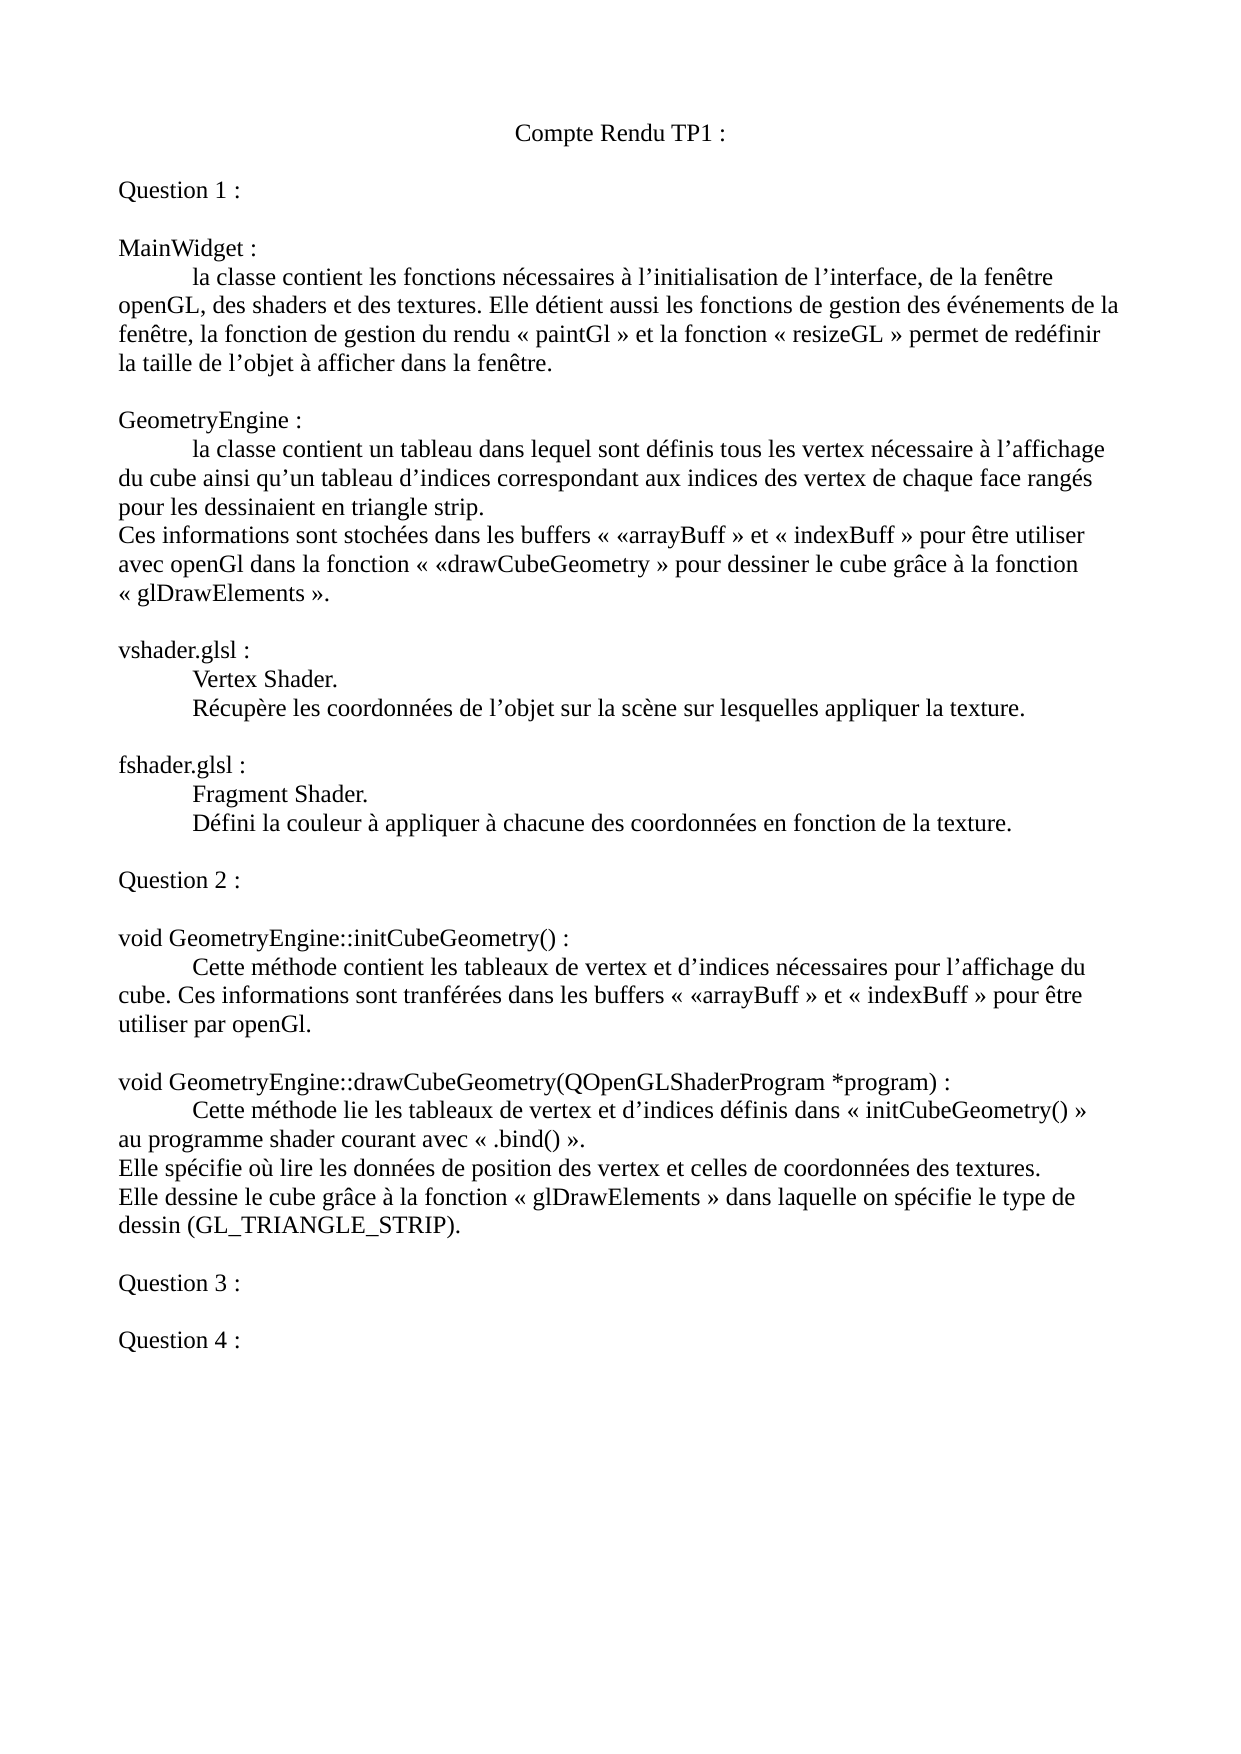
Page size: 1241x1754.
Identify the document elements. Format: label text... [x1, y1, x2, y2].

text fshader.glsl : [118, 751, 1122, 779]
text MainWidget : [118, 233, 1122, 262]
text la classe contient un tableau dans lequel sont définis tous les vertex nécessaire à l’affichage du cube ainsi qu’un tableau d’indices correspondant aux indices des vertex de chaque face rangés pour les dessinaient en triangle strip. [118, 434, 1122, 521]
text Question 1 : [118, 176, 1122, 204]
text Question 2 : [118, 866, 1122, 894]
text la classe contient les fonctions nécessaires à l’initialisation de l’interface, de la fenêtre openGL, des shaders et des textures. Elle détient aussi les fonctions de gestion des événements de la fenêtre, la fonction de gestion du rendu « paintGl » et la fonction « resizeGL » permet de redéfinir la taille de l’objet à afficher dans la fenêtre. [118, 262, 1122, 377]
text Compte Rendu TP1 : [118, 118, 1122, 147]
text void GeometryEngine::drawCubeGeometry(QOpenGLShaderProgram *program) : [118, 1067, 1122, 1096]
text Fragment Shader. [118, 779, 1122, 808]
text Elle dessine le cube grâce à la fonction « glDrawElements » dans laquelle on spécifie le type de dessin (GL_TRIANGLE_STRIP). [118, 1182, 1122, 1239]
text Elle spécifie où lire les données de position des vertex et celles de coordonnées des textures. [118, 1153, 1122, 1182]
text Cette méthode lie les tableaux de vertex et d’indices définis dans « initCubeGeometry() » au programme shader courant avec « .bind() ». [118, 1096, 1122, 1153]
text GeometryEngine : [118, 406, 1122, 434]
text Question 3 : [118, 1268, 1122, 1297]
text void GeometryEngine::initCubeGeometry() : [118, 923, 1122, 952]
text Question 4 : [118, 1326, 1122, 1354]
text Cette méthode contient les tableaux de vertex et d’indices nécessaires pour l’affichage du cube. Ces informations sont tranférées dans les buffers « «arrayBuff » et « indexBuff » pour être utiliser par openGl. [118, 952, 1122, 1038]
text Vertex Shader. [118, 664, 1122, 693]
text Récupère les coordonnées de l’objet sur la scène sur lesquelles appliquer la texture. [118, 693, 1122, 722]
text Défini la couleur à appliquer à chacune des coordonnées en fonction de la texture. [118, 808, 1122, 837]
text Ces informations sont stochées dans les buffers « «arrayBuff » et « indexBuff » pour être utiliser avec openGl dans la fonction « «drawCubeGeometry » pour dessiner le cube grâce à la fonction « glDrawElements ». [118, 521, 1122, 607]
text vshader.glsl : [118, 636, 1122, 664]
